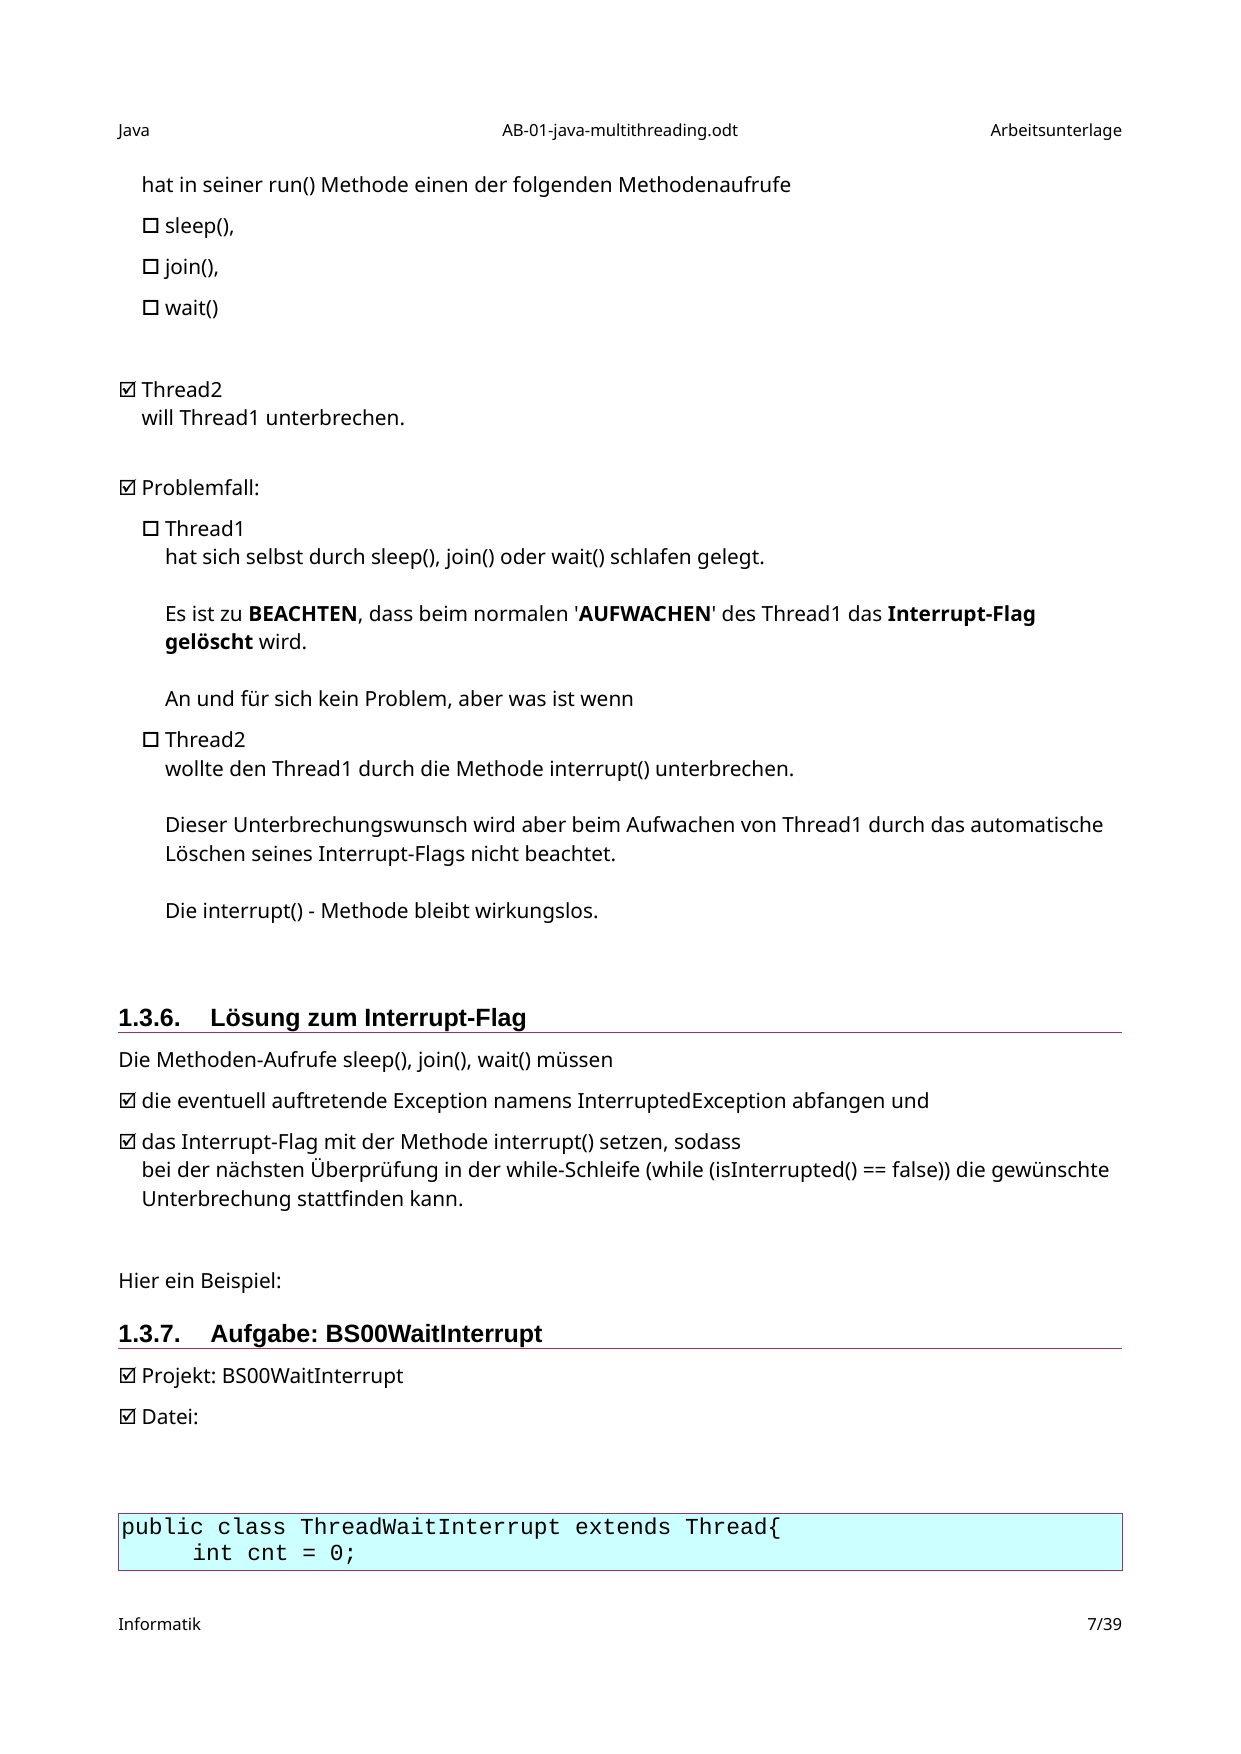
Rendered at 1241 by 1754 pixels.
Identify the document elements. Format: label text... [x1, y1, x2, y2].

list die eventuell auftretende Exception namens InterruptedException abfangen und [118, 1086, 1122, 1114]
list Datei: [118, 1402, 1122, 1431]
subtitle Aufgabe: BS00WaitInterrupt [118, 1319, 1122, 1348]
text int cnt = 0; [119, 1539, 1122, 1570]
list das Interrupt-Flag mit der Methode interrupt() setzen, sodass bei der nächsten Überprüfung in der while-Schleife (while (isInterrupted() == false)) die gewünschte Unterbrechung stattfinden kann. [118, 1127, 1122, 1212]
subtitle Lösung zum Interrupt-Flag [118, 1003, 1122, 1032]
list sleep(), [141, 211, 1122, 240]
list Thread1 hat sich selbst durch sleep(), join() oder wait() schlafen gelegt. Es ist zu BEACHTEN, dass beim normalen 'AUFWACHEN' des Thread1 das Interrupt-Flag gelöscht wird. An und für sich kein Problem, aber was ist wenn [141, 514, 1122, 713]
text public class ThreadWaitInterrupt extends Thread{ [119, 1514, 1122, 1539]
text Die Methoden-Aufrufe sleep(), join(), wait() müssen [118, 1045, 1122, 1073]
list join(), [141, 252, 1122, 281]
list Thread1 hat in seiner run() Methode einen der folgenden Methodenaufrufe [118, 170, 1122, 199]
list Problemfall: [118, 473, 1122, 501]
list wait() [141, 293, 1122, 322]
list Projekt: BS00WaitInterrupt [118, 1361, 1122, 1390]
list Thread2 will Thread1 unterbrechen. [118, 375, 1122, 460]
text Hier ein Beispiel: [118, 1266, 1122, 1294]
list Thread2 wollte den Thread1 durch die Methode interrupt() unterbrechen. Dieser Unterbrechungswunsch wird aber beim Aufwachen von Thread1 durch das automatische Löschen seines Interrupt-Flags nicht beachtet. Die interrupt() - Methode bleibt wirkungslos. [141, 725, 1122, 924]
